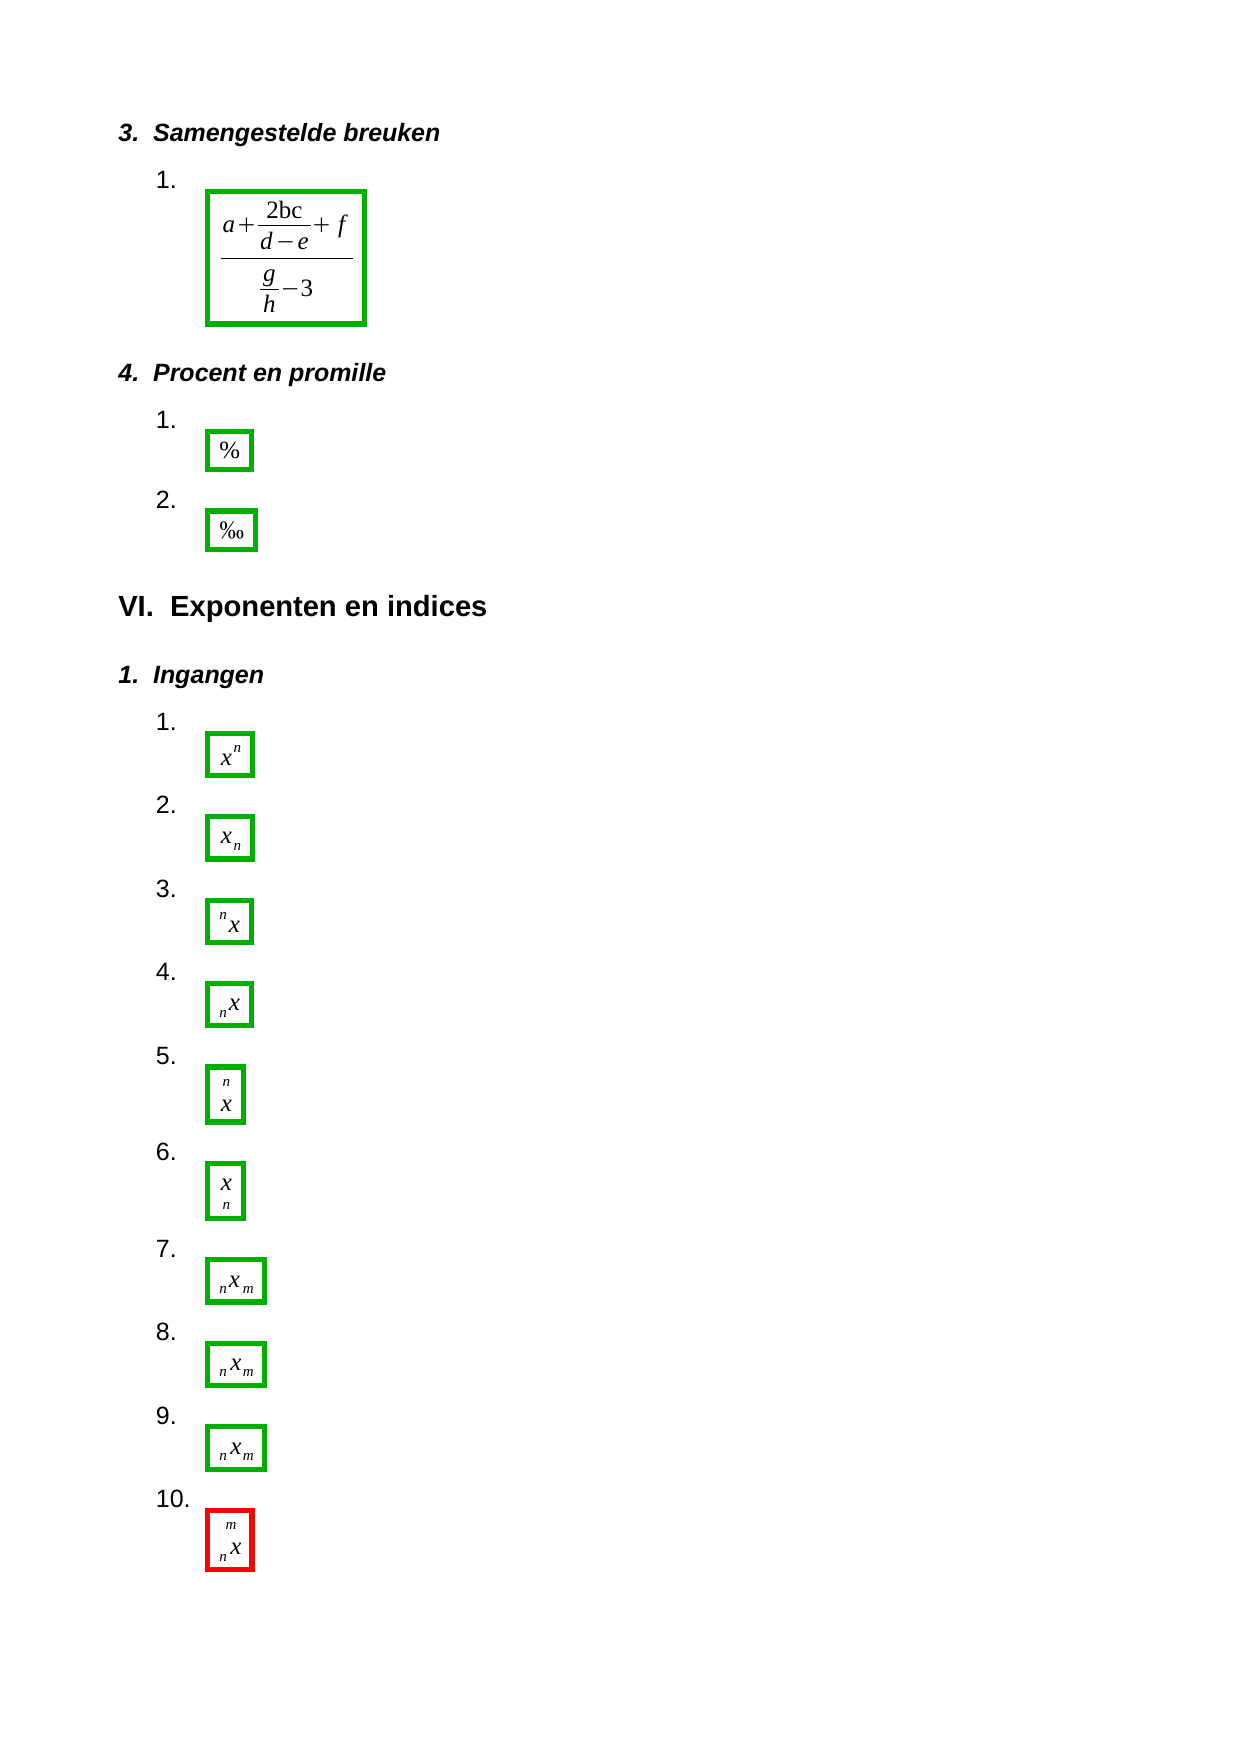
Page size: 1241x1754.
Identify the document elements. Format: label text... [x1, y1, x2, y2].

subtitle Procent en promille [118, 358, 1122, 387]
subtitle Ingangen [118, 660, 1122, 689]
subtitle Samengestelde breuken [118, 118, 1122, 147]
subtitle Exponenten en indices [118, 589, 1122, 623]
